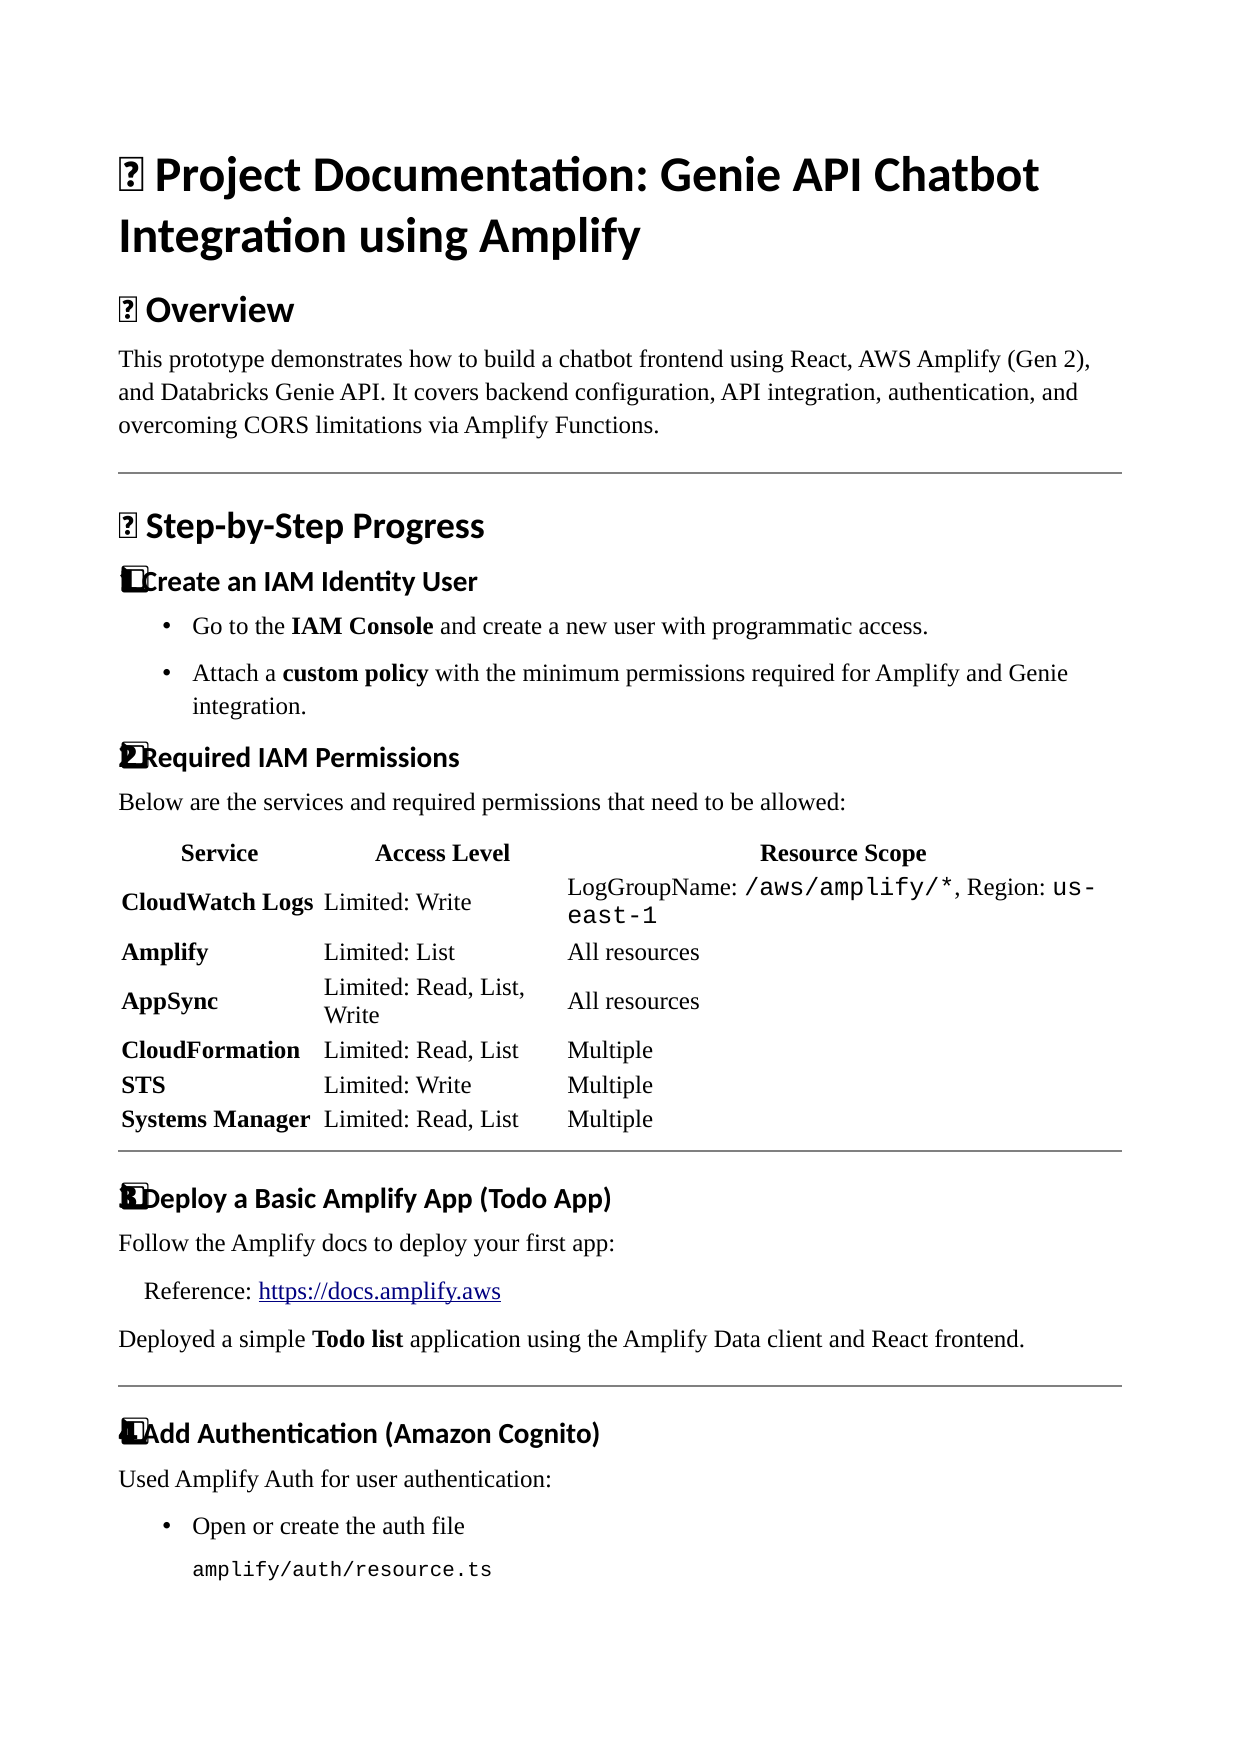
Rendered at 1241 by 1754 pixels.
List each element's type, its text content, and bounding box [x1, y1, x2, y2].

table_cell Multiple [564, 1067, 1122, 1101]
table_cell Limited: Read, List, Write [321, 969, 564, 1032]
subtitle ✅ Step-by-Step Progress [118, 502, 1122, 548]
table_cell All resources [564, 934, 1122, 969]
table_cell Multiple [564, 1032, 1122, 1067]
table_cell Systems Manager [118, 1101, 321, 1136]
table_cell Limited: Write [321, 869, 564, 934]
subtitle 4️⃣ Add Authentication (Amazon Cognito) [118, 1416, 1122, 1451]
subtitle 1️⃣ Create an IAM Identity User [118, 563, 1122, 598]
table_cell Limited: Read, List [321, 1032, 564, 1067]
table_cell STS [118, 1067, 321, 1101]
text Below are the services and required permissions that need to be allowed: [118, 787, 1122, 816]
list Open or create the auth file [162, 1511, 1122, 1540]
table_cell Amplify [118, 934, 321, 969]
subtitle 2️⃣ Required IAM Permissions [118, 739, 1122, 775]
subtitle 3️⃣ Deploy a Basic Amplify App (Todo App) [118, 1180, 1122, 1216]
table_cell Limited: List [321, 934, 564, 969]
table_cell CloudWatch Logs [118, 869, 321, 934]
text Deployed a simple Todo list application using the Amplify Data client and React frontend. [118, 1324, 1122, 1352]
list Attach a custom policy with the minimum permissions required for Amplify and Genie integration. [162, 658, 1122, 720]
subtitle 📄 Project Documentation: Genie API Chatbot Integration using Amplify [118, 143, 1122, 265]
table_header Access Level [321, 835, 564, 869]
table_cell Multiple [564, 1101, 1122, 1136]
table_cell AppSync [118, 969, 321, 1032]
subtitle 🧾 Overview [118, 286, 1122, 332]
text Used Amplify Auth for user authentication: [118, 1464, 1122, 1492]
text Follow the Amplify docs to deploy your first app: [118, 1228, 1122, 1257]
text This prototype demonstrates how to build a chatbot frontend using React, AWS Amplify (Gen 2), and Databricks Genie API. It covers backend configuration, API integration, authentication, and overcoming CORS limitations via Amplify Functions. [118, 344, 1122, 439]
table_header Resource Scope [564, 835, 1122, 869]
table_header Service [118, 835, 321, 869]
table_cell Limited: Read, List [321, 1101, 564, 1136]
list amplify/auth/resource.ts [162, 1559, 1122, 1582]
table_cell CloudFormation [118, 1032, 321, 1067]
text 📘 Reference: https://docs.amplify.aws [118, 1276, 1122, 1305]
table_cell Limited: Write [321, 1067, 564, 1101]
list Go to the IAM Console and create a new user with programmatic access. [162, 611, 1122, 639]
table_cell LogGroupName: /aws/amplify/*, Region: us-east-1 [564, 869, 1122, 934]
table_cell All resources [564, 969, 1122, 1032]
